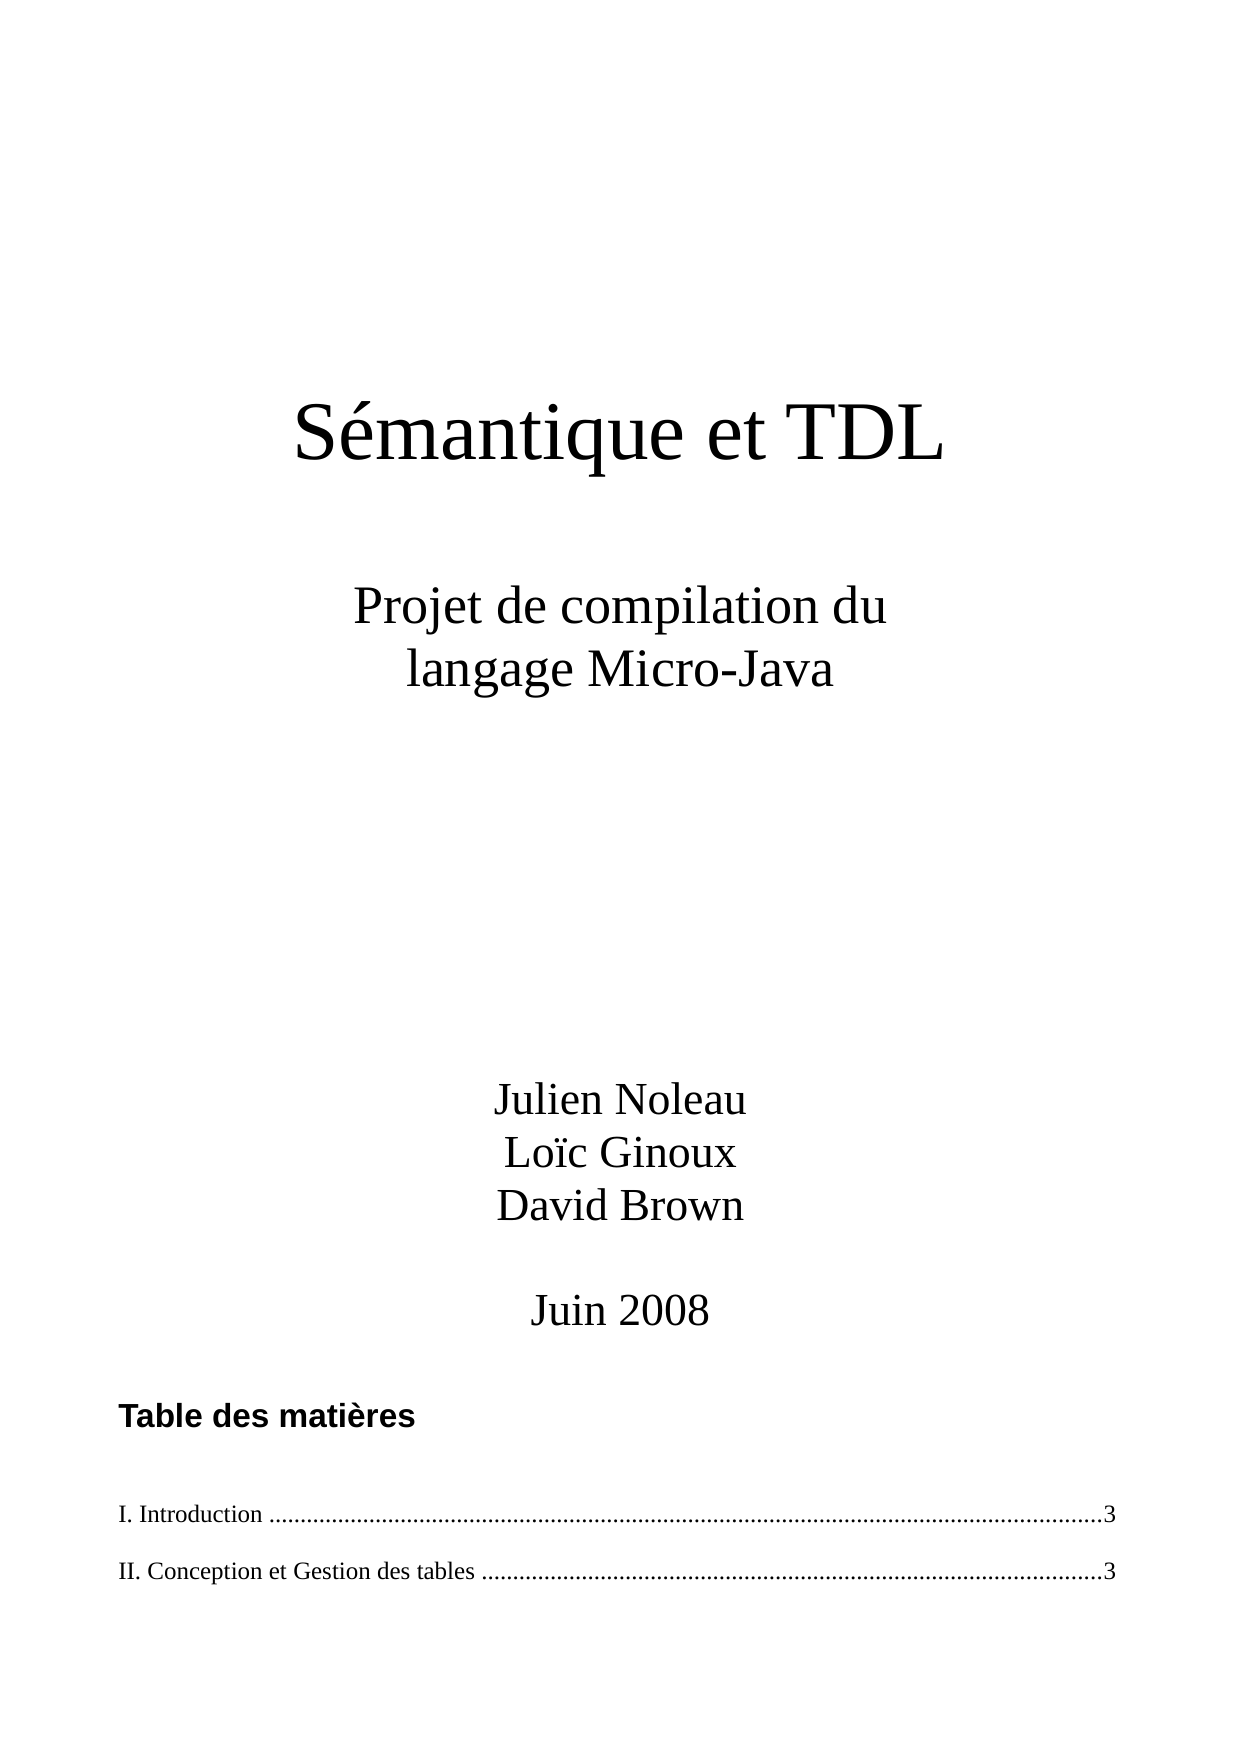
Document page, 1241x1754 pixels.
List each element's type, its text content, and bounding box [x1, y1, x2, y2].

text I. Introduction 3 [118, 1499, 1122, 1528]
text Loïc Ginoux [118, 1124, 1122, 1177]
subtitle Table des matières [118, 1396, 1122, 1434]
text langage Micro-Java [118, 636, 1122, 698]
text Sémantique et TDL [118, 382, 1122, 477]
text Juin 2008 [118, 1282, 1122, 1335]
text David Brown [118, 1177, 1122, 1230]
text Projet de compilation du [118, 573, 1122, 636]
text Julien Noleau [118, 1072, 1122, 1124]
text II. Conception et Gestion des tables 3 [118, 1556, 1122, 1585]
